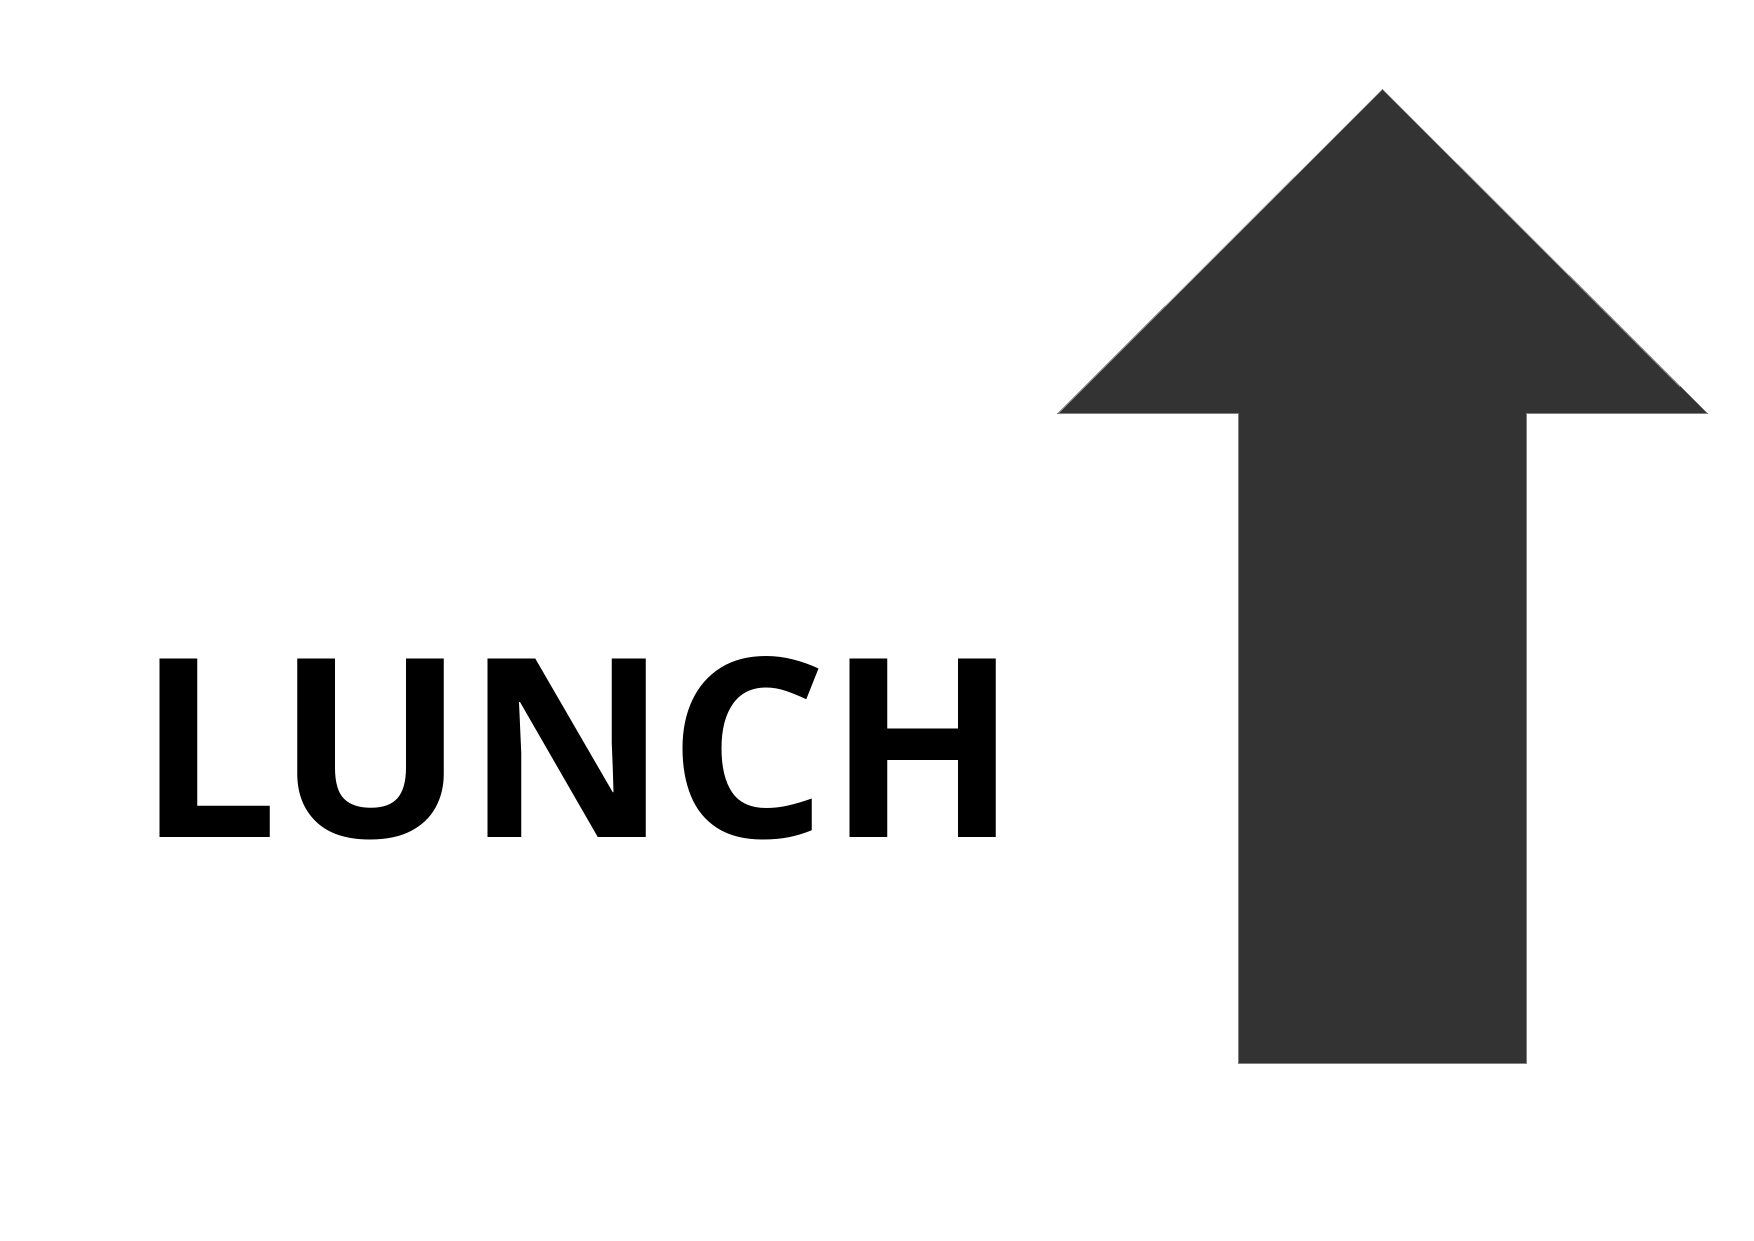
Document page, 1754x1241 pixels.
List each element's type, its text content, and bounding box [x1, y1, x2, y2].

text [1527, 570, 1695, 910]
text LUNCH [59, 570, 1238, 910]
